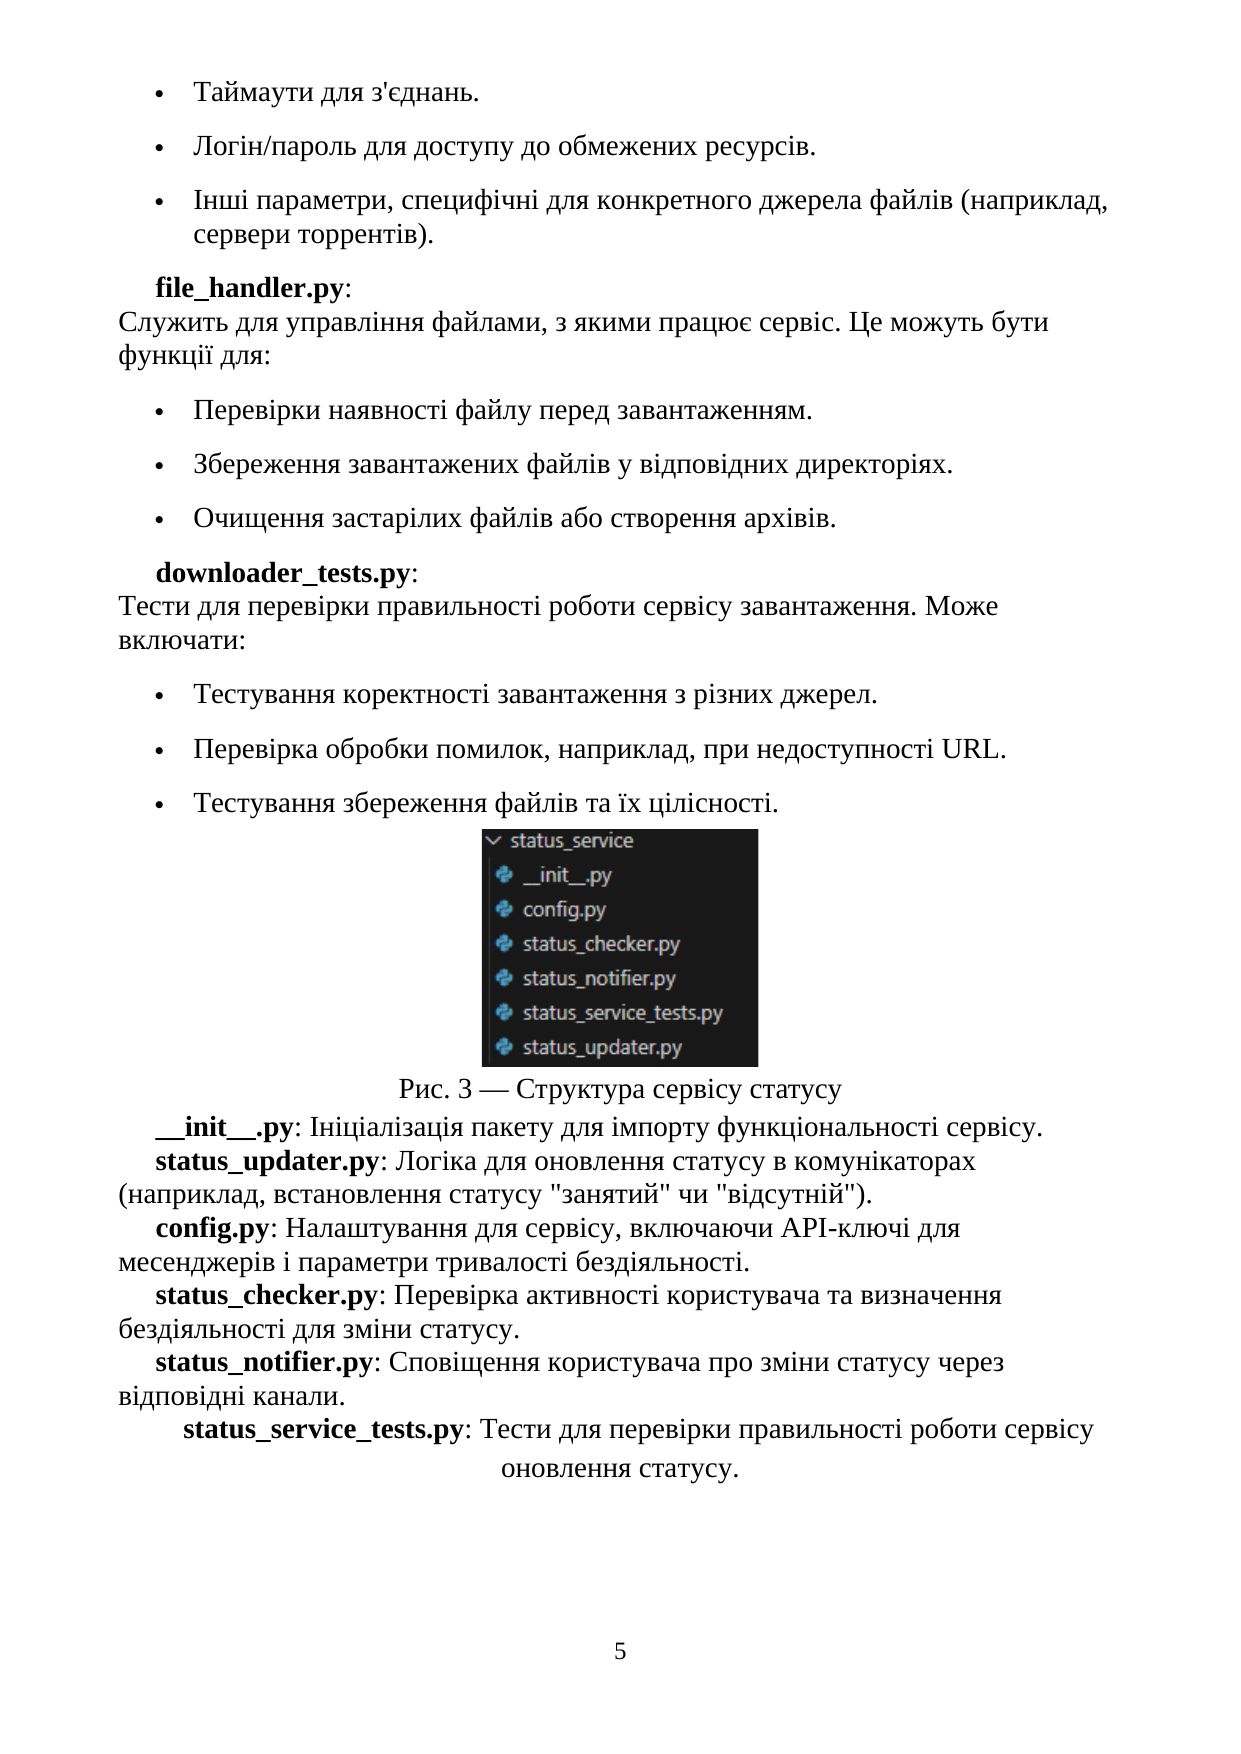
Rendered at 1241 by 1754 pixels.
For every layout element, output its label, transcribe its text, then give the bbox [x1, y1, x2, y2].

list Перевірка обробки помилок, наприклад, при недоступності URL. [156, 731, 1122, 764]
text  config.py: Налаштування для сервісу, включаючи API-ключі для месенджерів і параметри тривалості бездіяльності. [118, 1210, 1122, 1277]
list Логін/пароль для доступу до обмежених ресурсів. [156, 128, 1122, 162]
text  status_notifier.py: Сповіщення користувача про зміни статусу через відповідні канали. [118, 1344, 1122, 1411]
list Збереження завантажених файлів у відповідних директоріях. [156, 446, 1122, 480]
list Очищення застарілих файлів або створення архівів. [156, 501, 1122, 534]
text  status_checker.py: Перевірка активності користувача та визначення бездіяльності для зміни статусу. [118, 1277, 1122, 1344]
text  __init__.py: Ініціалізація пакету для імпорту функціональності сервісу. [118, 1109, 1122, 1143]
text  file_handler.py: Служить для управління файлами, з якими працює сервіс. Це можуть бути функції для: [118, 270, 1122, 371]
list Тестування збереження файлів та їх цілісності. [156, 785, 1122, 819]
text  status_service_tests.py: Тести для перевірки правильності роботи сервісу оновлення статусу. [118, 1411, 1122, 1483]
list Тестування коректності завантаження з різних джерел. [156, 676, 1122, 710]
text Рис. 3 — Структура сервісу статусу [118, 1071, 1122, 1104]
list Інші параметри, специфічні для конкретного джерела файлів (наприклад, сервери торрентів). [156, 182, 1122, 249]
list Перевірки наявності файлу перед завантаженням. [156, 392, 1122, 425]
list Таймаути для з'єднань. [156, 74, 1122, 107]
text  status_updater.py: Логіка для оновлення статусу в комунікаторах (наприклад, встановлення статусу "занятий" чи "відсутній"). [118, 1143, 1122, 1210]
text  downloader_tests.py: Тести для перевірки правильності роботи сервісу завантаження. Може включати: [118, 555, 1122, 656]
